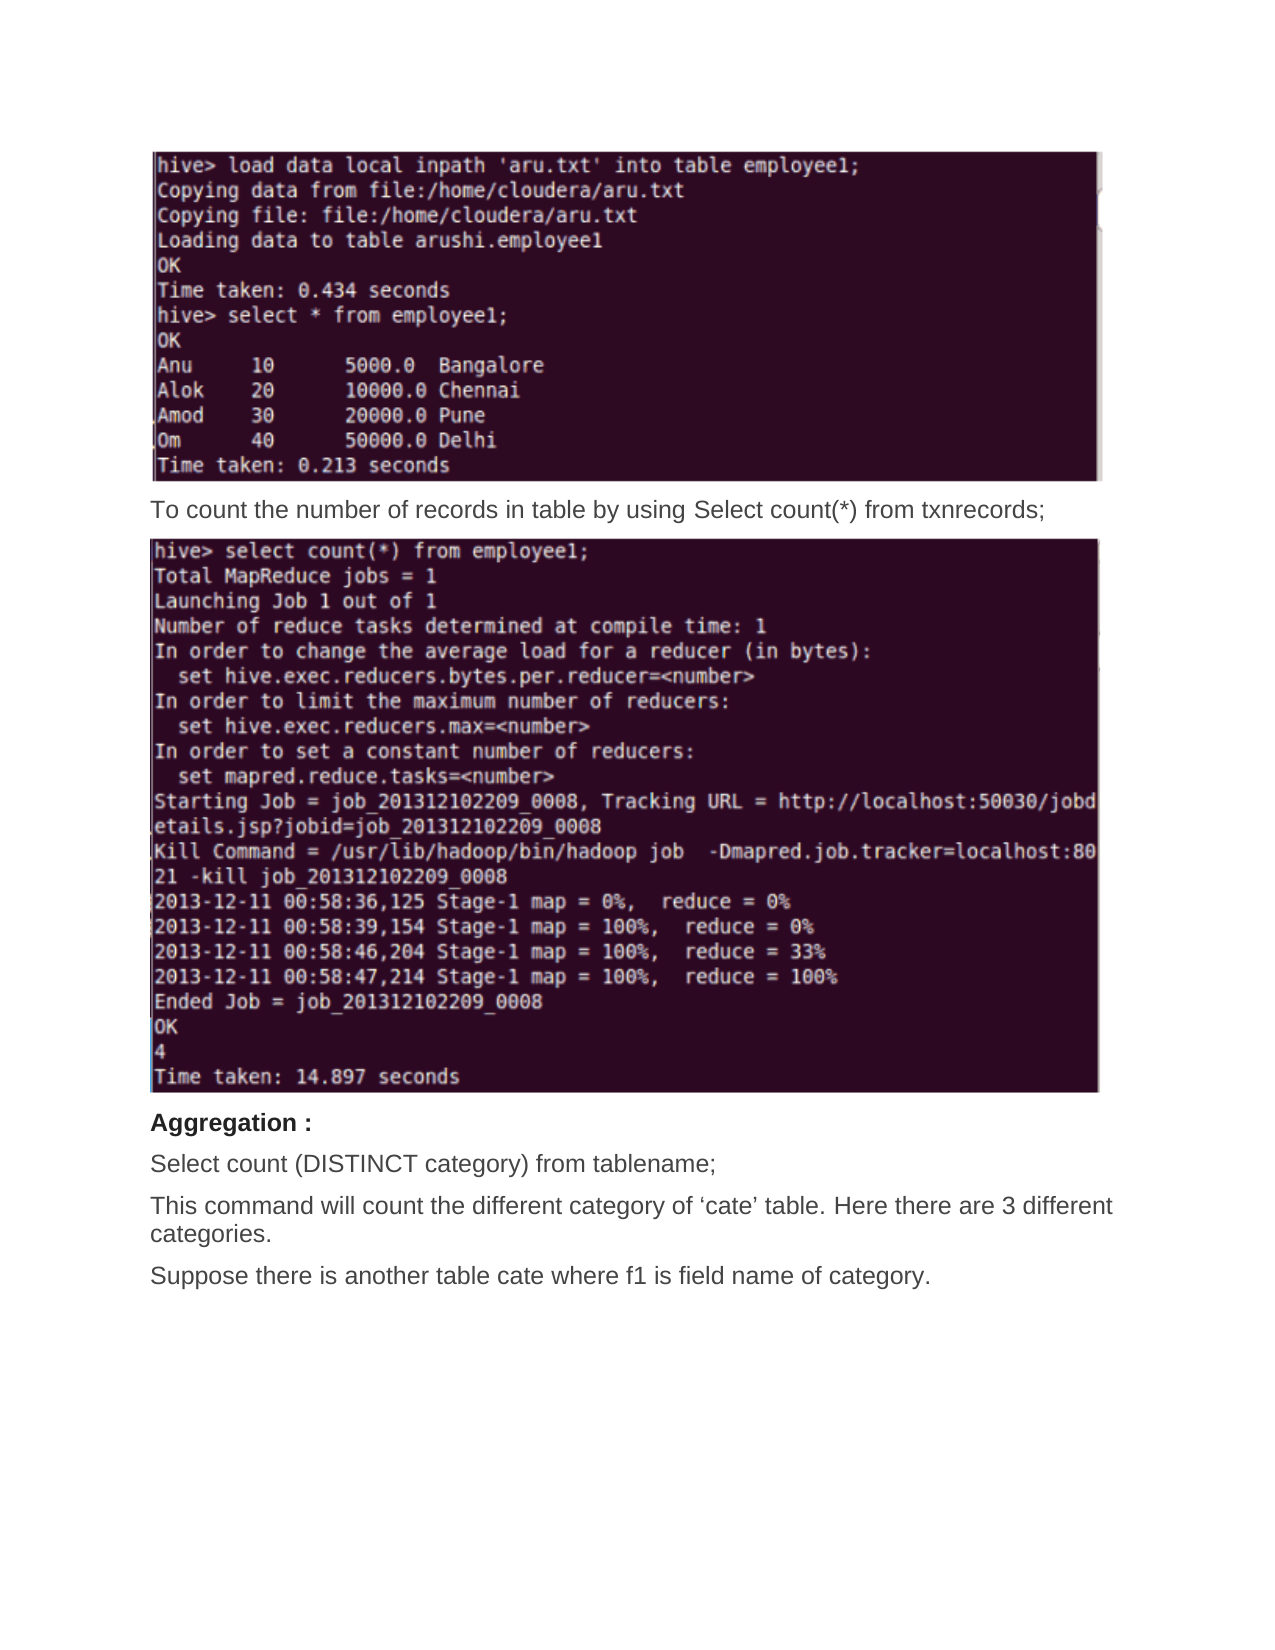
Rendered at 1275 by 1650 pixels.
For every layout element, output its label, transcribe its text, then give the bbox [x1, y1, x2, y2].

text To count the number of records in table by using Select count(*) from txnrecords; [150, 496, 1125, 524]
text This command will count the different category of ‘cate’ table. Here there are 3 different categories. [150, 1191, 1125, 1248]
text Select count (DISTINCT category) from tablename; [150, 1149, 1125, 1178]
text Suppose there is another table cate where f1 is field name of category. [150, 1261, 1125, 1289]
picture [150, 536, 1100, 1096]
text Aggregation : [150, 1108, 1125, 1137]
picture [150, 150, 1106, 483]
